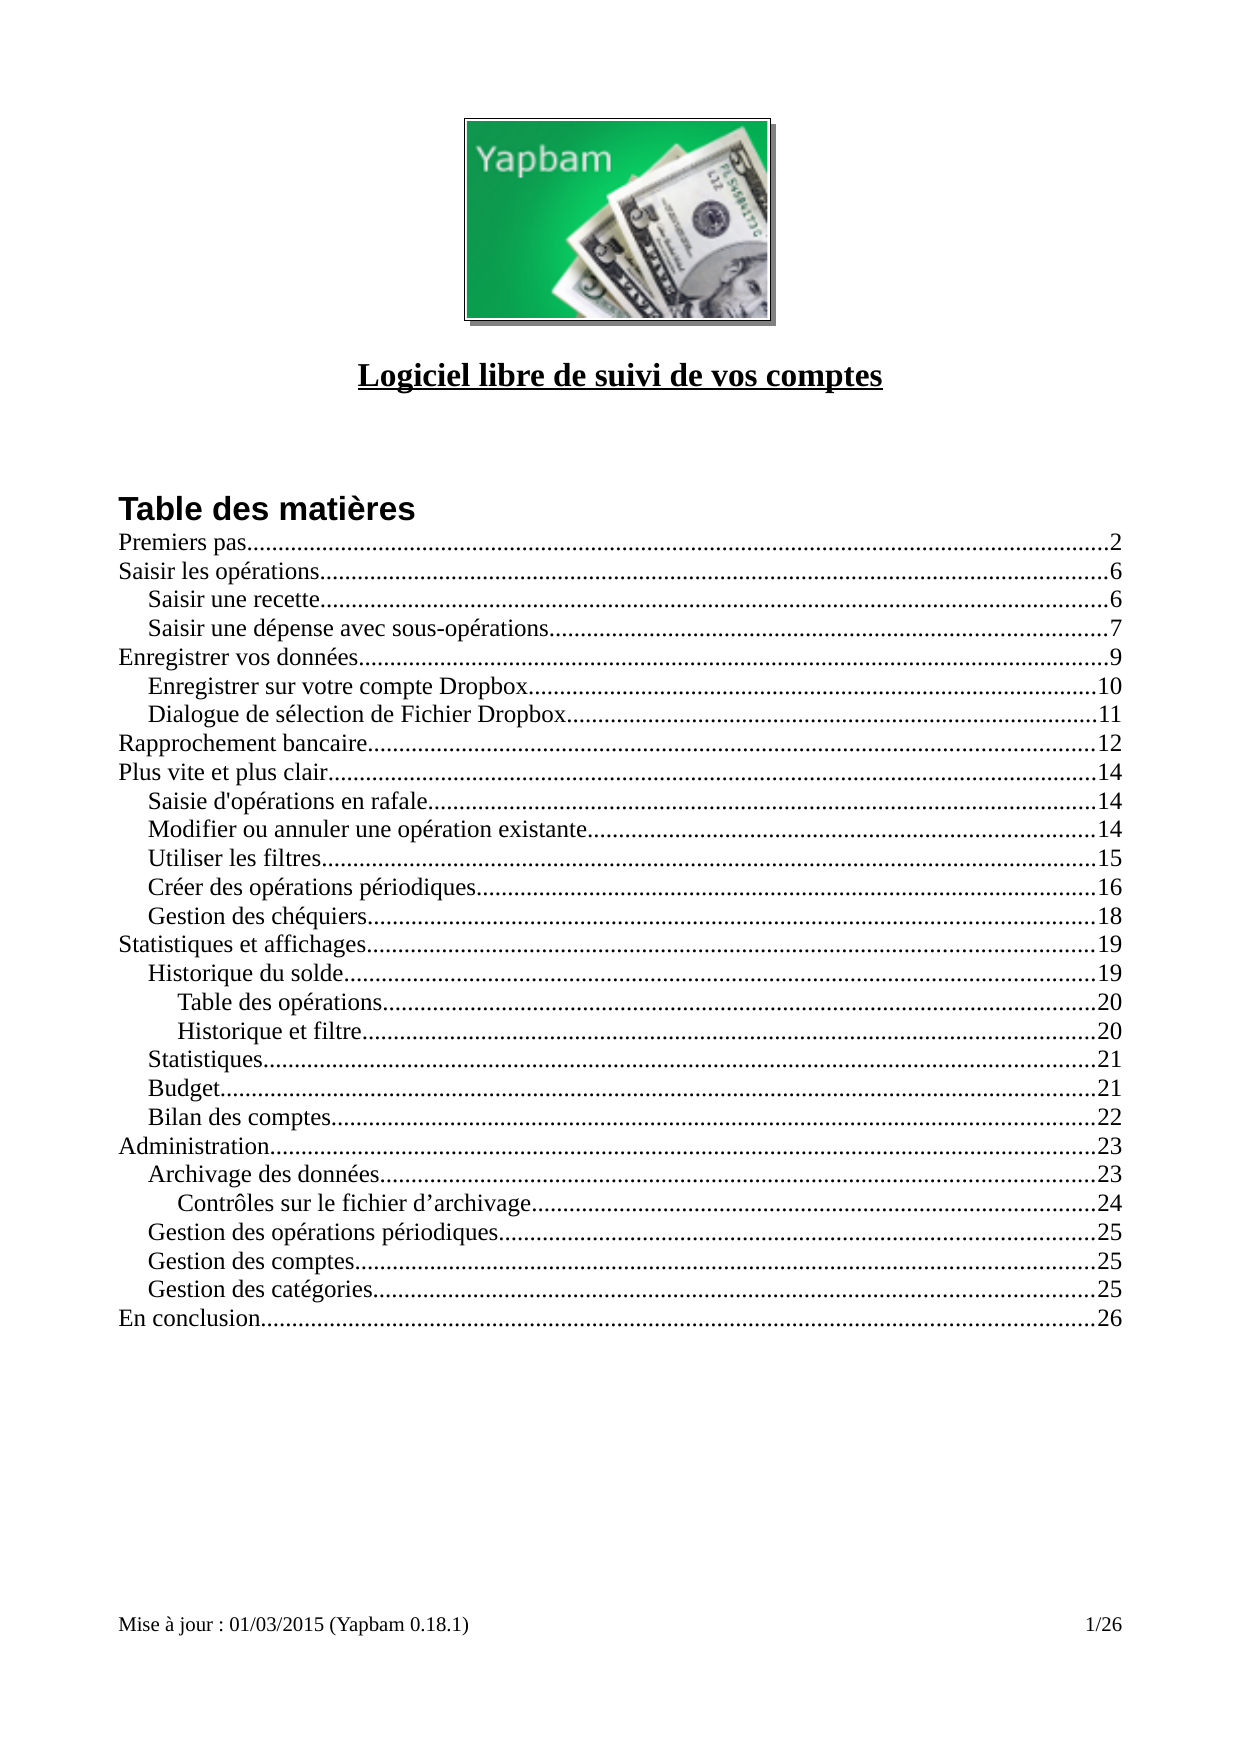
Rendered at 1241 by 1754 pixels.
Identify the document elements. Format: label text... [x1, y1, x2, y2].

text Saisie d'opérations en rafale 14 [148, 786, 1122, 814]
picture [466, 121, 768, 318]
text Historique et filtre 20 [177, 1016, 1122, 1044]
text Budget 21 [148, 1073, 1122, 1102]
text Enregistrer vos données 9 [118, 642, 1122, 671]
text Utiliser les filtres 15 [148, 843, 1122, 872]
text Créer des opérations périodiques 16 [148, 872, 1122, 901]
text Modifier ou annuler une opération existante 14 [148, 814, 1122, 843]
text En conclusion 26 [118, 1303, 1122, 1332]
text Historique du solde 19 [148, 958, 1122, 987]
text Administration 23 [118, 1131, 1122, 1159]
text Plus vite et plus clair 14 [118, 757, 1122, 786]
text Premiers pas 2 [118, 527, 1122, 556]
text Statistiques et affichages 19 [118, 929, 1122, 958]
text Dialogue de sélection de Fichier Dropbox 11 [148, 699, 1122, 728]
text Contrôles sur le fichier d’archivage 24 [177, 1188, 1122, 1217]
text Gestion des catégories 25 [148, 1274, 1122, 1303]
text Enregistrer sur votre compte Dropbox 10 [148, 671, 1122, 699]
text Saisir les opérations 6 [118, 556, 1122, 584]
text Logiciel libre de suivi de vos comptes [118, 355, 1122, 393]
text Table des opérations 20 [177, 987, 1122, 1016]
text Gestion des opérations périodiques 25 [148, 1217, 1122, 1246]
text Gestion des comptes 25 [148, 1246, 1122, 1274]
text Bilan des comptes 22 [148, 1102, 1122, 1131]
text Saisir une recette 6 [148, 584, 1122, 613]
text Saisir une dépense avec sous-opérations 7 [148, 613, 1122, 642]
text Archivage des données 23 [148, 1159, 1122, 1188]
text Gestion des chéquiers 18 [148, 901, 1122, 929]
text Rapprochement bancaire 12 [118, 728, 1122, 757]
text Statistiques 21 [148, 1044, 1122, 1073]
subtitle Table des matières [118, 488, 1122, 527]
